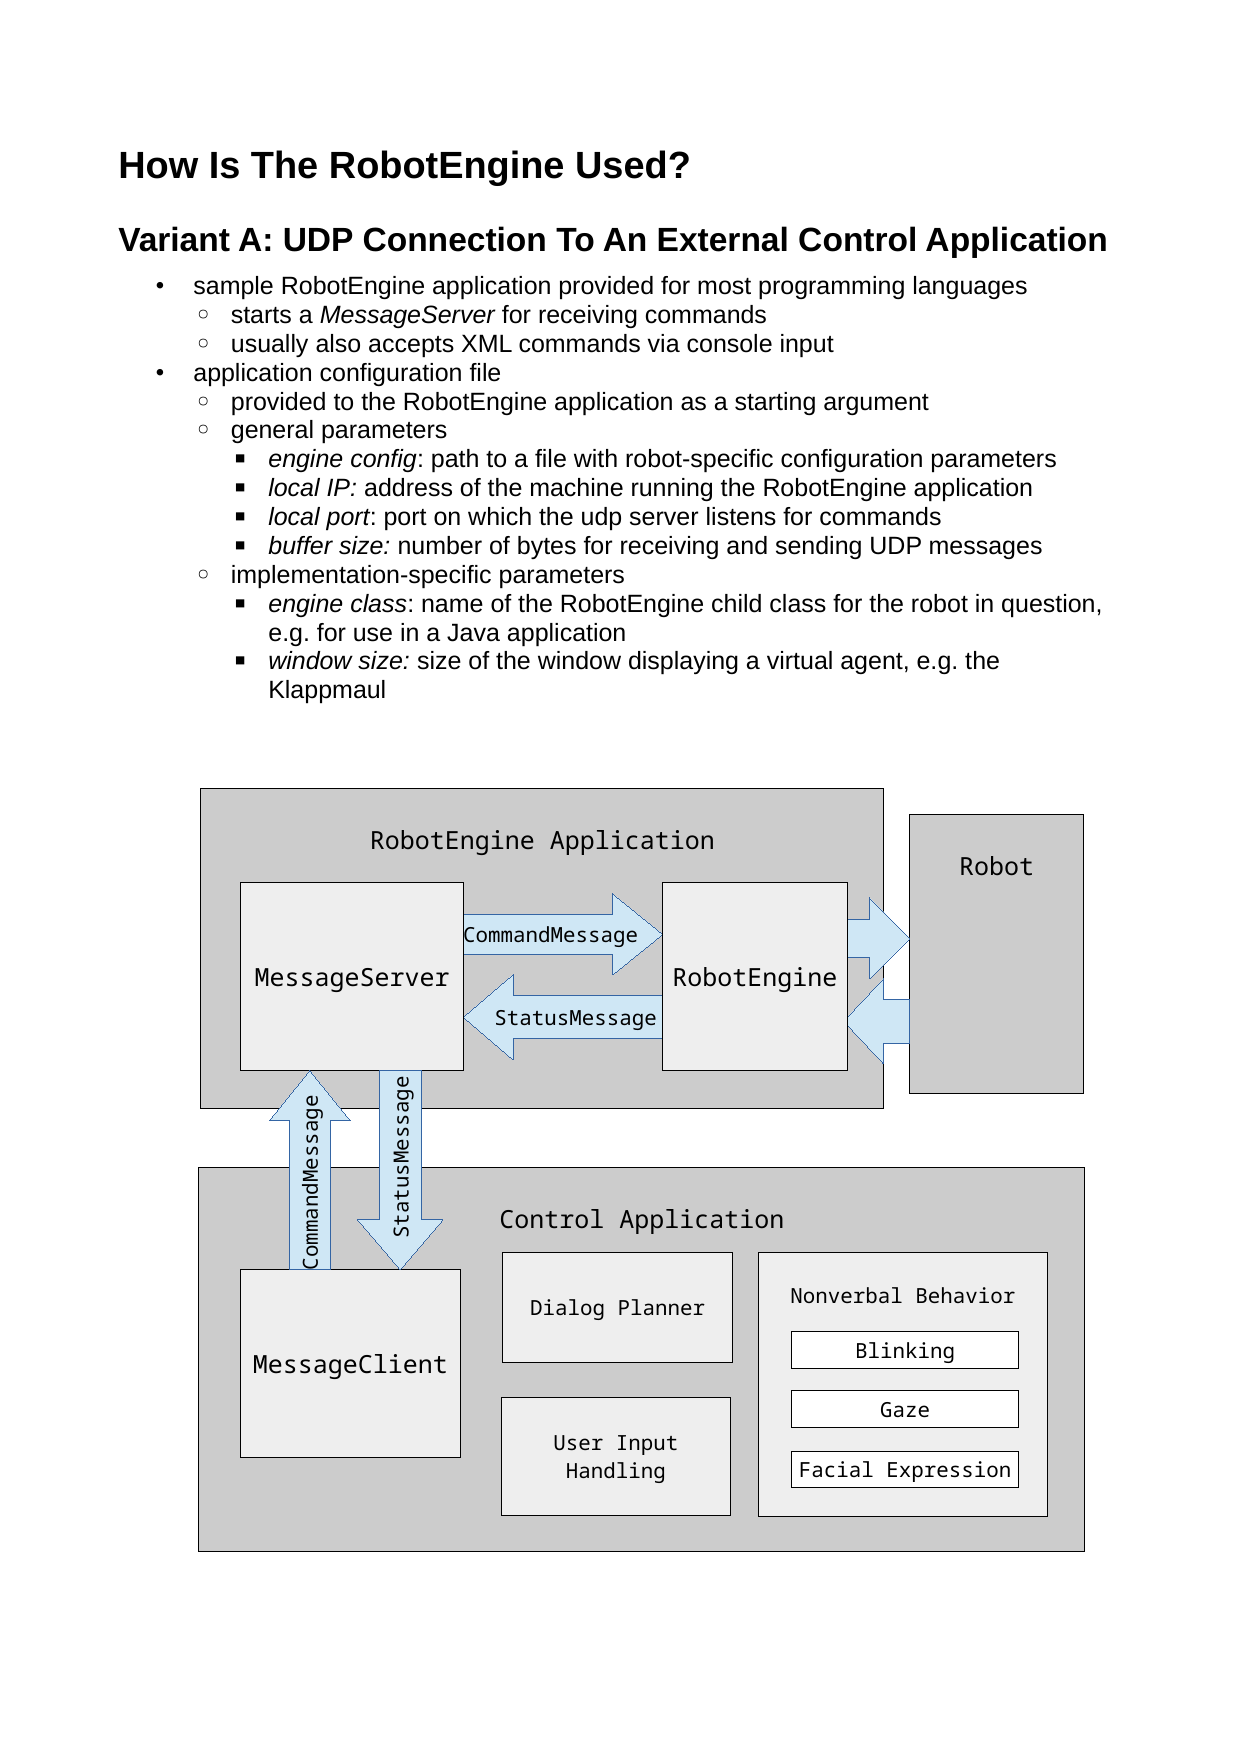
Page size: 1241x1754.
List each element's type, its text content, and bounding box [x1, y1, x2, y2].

list application configuration file [156, 358, 1122, 387]
list usually also accepts XML commands via console input [193, 329, 1122, 358]
list general parameters [193, 416, 1122, 444]
subtitle How Is The RobotEngine Used? [118, 143, 1122, 187]
list local IP: address of the machine running the RobotEngine application [231, 473, 1122, 502]
list engine class: name of the RobotEngine child class for the robot in question, e.g. for use in a Java application [231, 589, 1122, 646]
list starts a MessageServer for receiving commands [193, 300, 1122, 329]
list buffer size: number of bytes for receiving and sending UDP messages [231, 531, 1122, 560]
list engine config: path to a file with robot-specific configuration parameters [231, 444, 1122, 473]
list provided to the RobotEngine application as a starting argument [193, 387, 1122, 416]
list implementation-specific parameters [193, 560, 1122, 589]
subtitle Variant A: UDP Connection To An External Control Application [118, 220, 1122, 259]
list sample RobotEngine application provided for most programming languages [156, 271, 1122, 300]
list window size: size of the window displaying a virtual agent, e.g. the Klappmaul [231, 646, 1122, 704]
list local port: port on which the udp server listens for commands [231, 502, 1122, 531]
